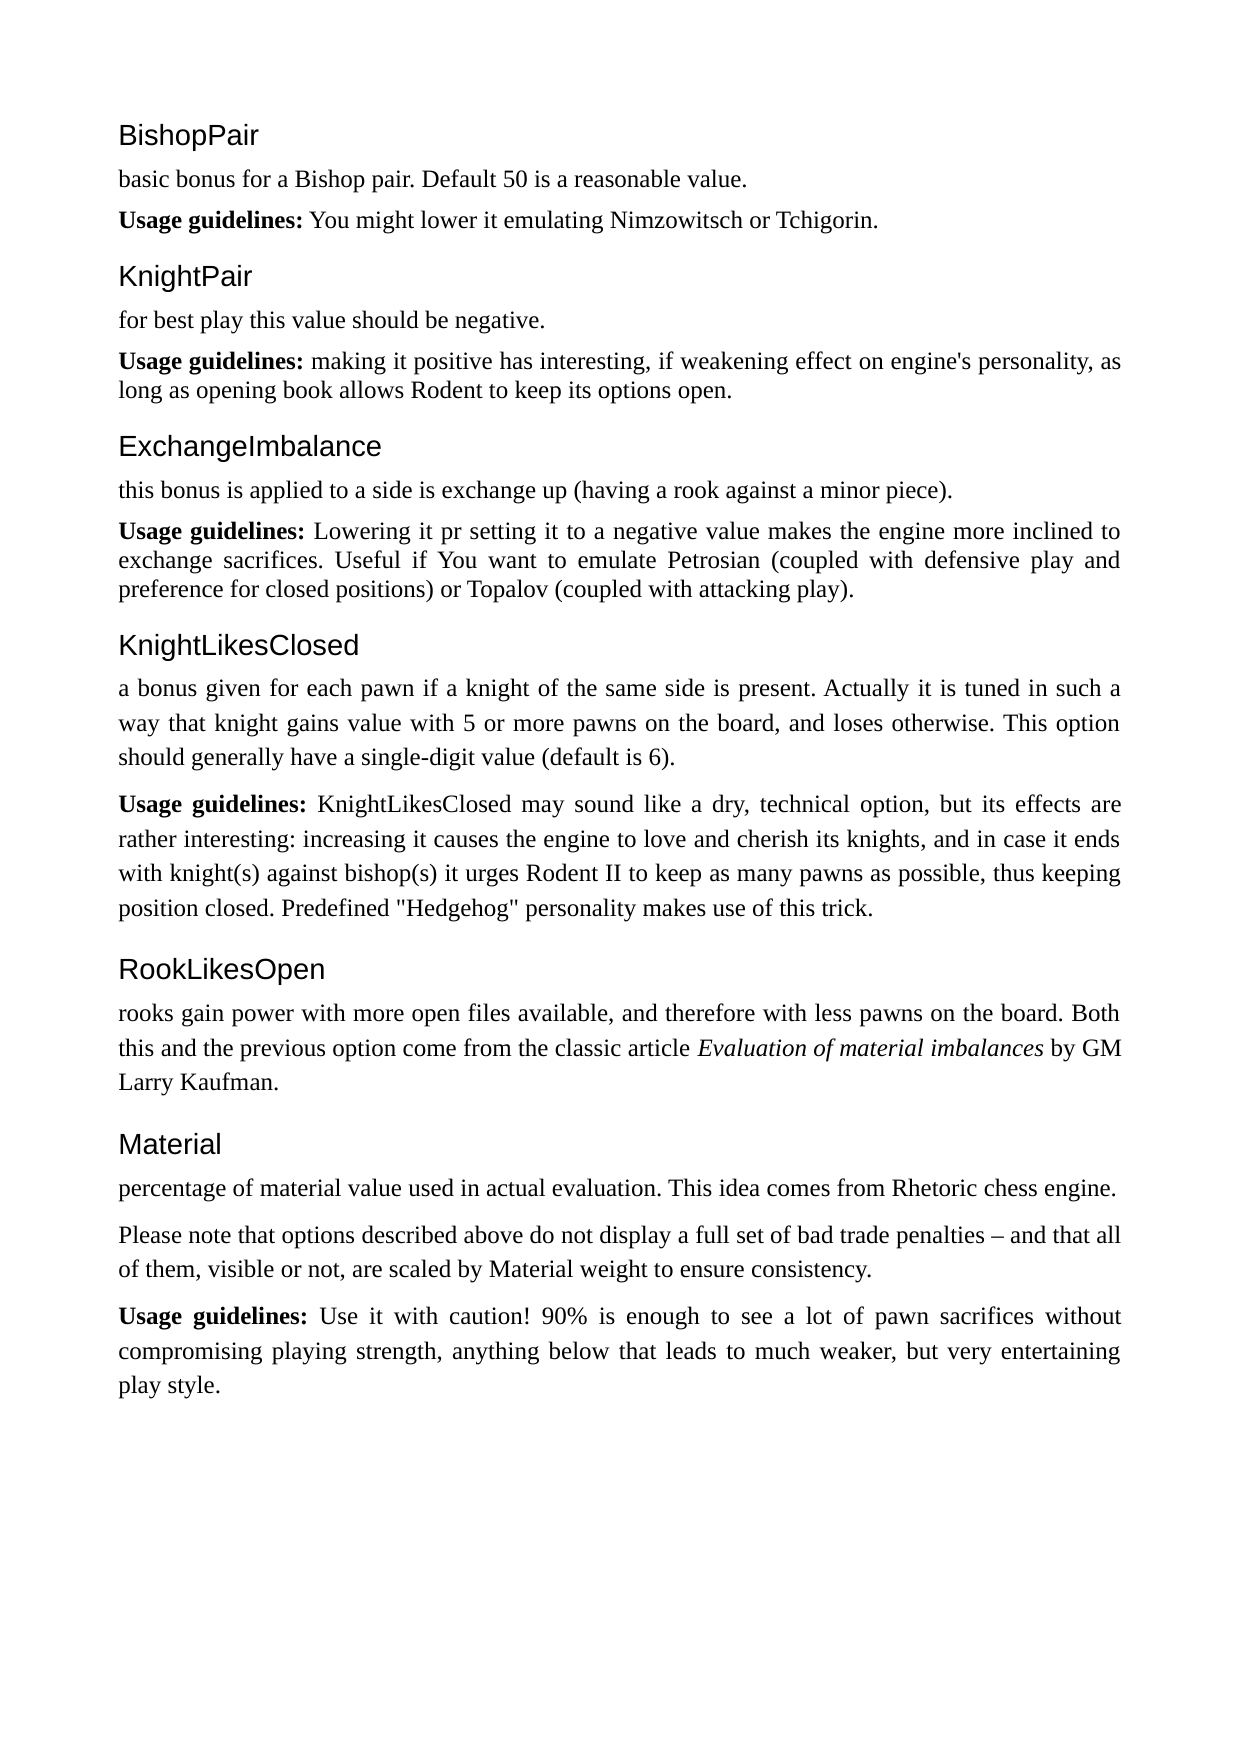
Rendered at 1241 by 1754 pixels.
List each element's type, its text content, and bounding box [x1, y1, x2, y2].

text Usage guidelines: You might lower it emulating Nimzowitsch or Tchigorin. [118, 205, 1122, 234]
subtitle BishopPair [118, 118, 1122, 152]
text for best play this value should be negative. [118, 305, 1122, 334]
text Usage guidelines: making it positive has interesting, if weakening effect on engine's personality, as long as opening book allows Rodent to keep its options open. [118, 346, 1122, 404]
text percentage of material value used in actual evaluation. This idea comes from Rhetoric chess engine. [118, 1173, 1122, 1202]
text this bonus is applied to a side is exchange up (having a rook against a minor piece). [118, 475, 1122, 504]
subtitle KnightPair [118, 259, 1122, 293]
text rooks gain power with more open files available, and therefore with less pawns on the board. Both this and the previous option come from the classic article Evaluation of material imbalances by GM Larry Kaufman. [118, 998, 1122, 1096]
text Please note that options described above do not display a full set of bad trade penalties – and that all of them, visible or not, are scaled by Material weight to ensure consistency. [118, 1220, 1122, 1283]
subtitle ExchangeImbalance [118, 429, 1122, 462]
subtitle KnightLikesClosed [118, 627, 1122, 661]
subtitle Material [118, 1127, 1122, 1160]
subtitle RookLikesOpen [118, 952, 1122, 986]
text a bonus given for each pawn if a knight of the same side is present. Actually it is tuned in such a way that knight gains value with 5 or more pawns on the board, and loses otherwise. This option should generally have a single-digit value (default is 6). [118, 673, 1122, 771]
text basic bonus for a Bishop pair. Default 50 is a reasonable value. [118, 164, 1122, 193]
text Usage guidelines: Use it with caution! 90% is enough to see a lot of pawn sacrifices without compromising playing strength, anything below that leads to much weaker, but very entertaining play style. [118, 1301, 1122, 1399]
text Usage guidelines: KnightLikesClosed may sound like a dry, technical option, but its effects are rather interesting: increasing it causes the engine to love and cherish its knights, and in case it ends with knight(s) against bishop(s) it urges Rodent II to keep as many pawns as possible, thus keeping position closed. Predefined "Hedgehog" personality makes use of this trick. [118, 789, 1122, 922]
text Usage guidelines: Lowering it pr setting it to a negative value makes the engine more inclined to exchange sacrifices. Useful if You want to emulate Petrosian (coupled with defensive play and preference for closed positions) or Topalov (coupled with attacking play). [118, 516, 1122, 602]
